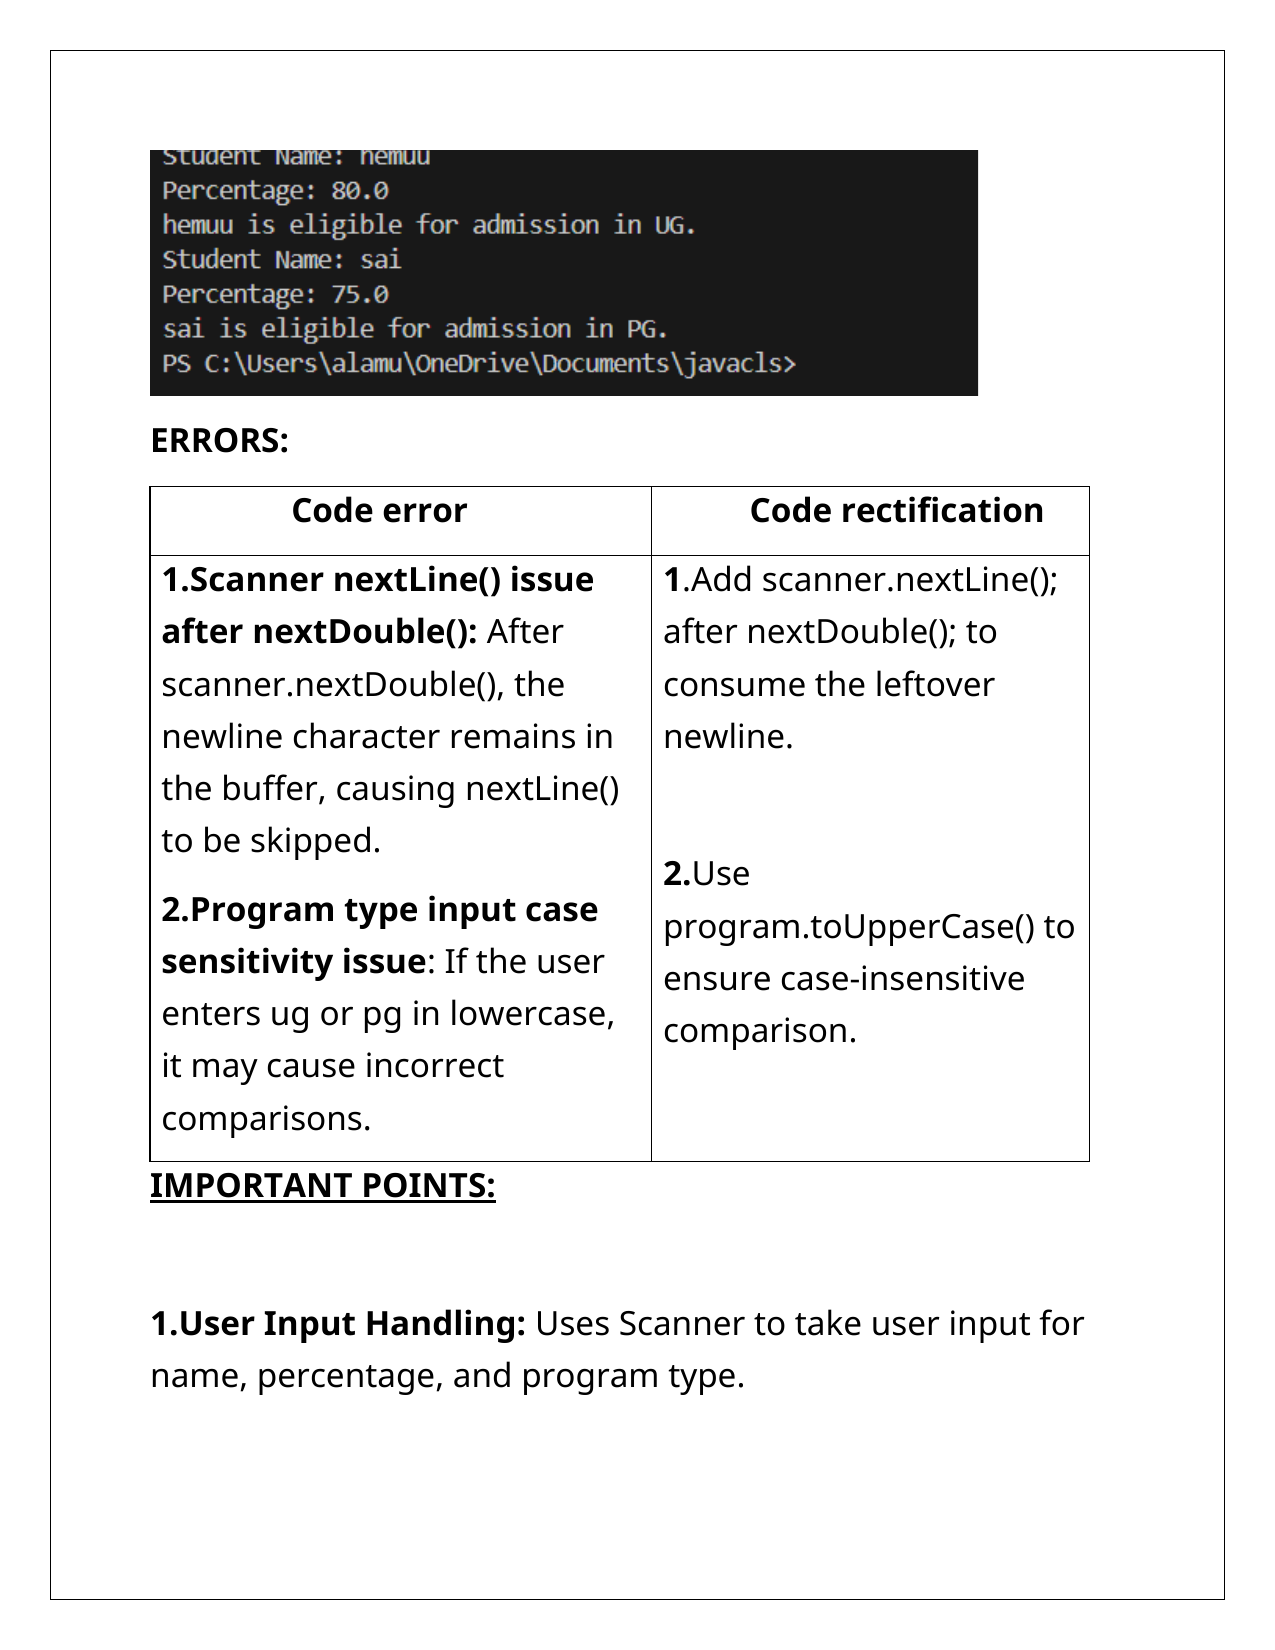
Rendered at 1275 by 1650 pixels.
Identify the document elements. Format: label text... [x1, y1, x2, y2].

text 1.User Input Handling: Uses Scanner to take user input for name, percentage, and program type. [150, 1299, 1125, 1397]
text ERRORS: [150, 417, 1125, 463]
text IMPORTANT POINTS: [150, 1162, 1125, 1207]
table_cell 1.Scanner nextLine() issue after nextDouble(): After scanner.nextDouble(), the newline character remains in the buffer, causing nextLine() to be skipped. 2.Program type input case sensitivity issue: If the user enters ug or pg in lowercase, it may cause incorrect comparisons. [151, 556, 651, 1161]
table_header Code rectification [652, 487, 1089, 555]
table_header Code error [151, 487, 651, 555]
table_cell 1.Add scanner.nextLine(); after nextDouble(); to consume the leftover newline. 2.Use program.toUpperCase() to ensure case-insensitive comparison. [652, 556, 1089, 1161]
